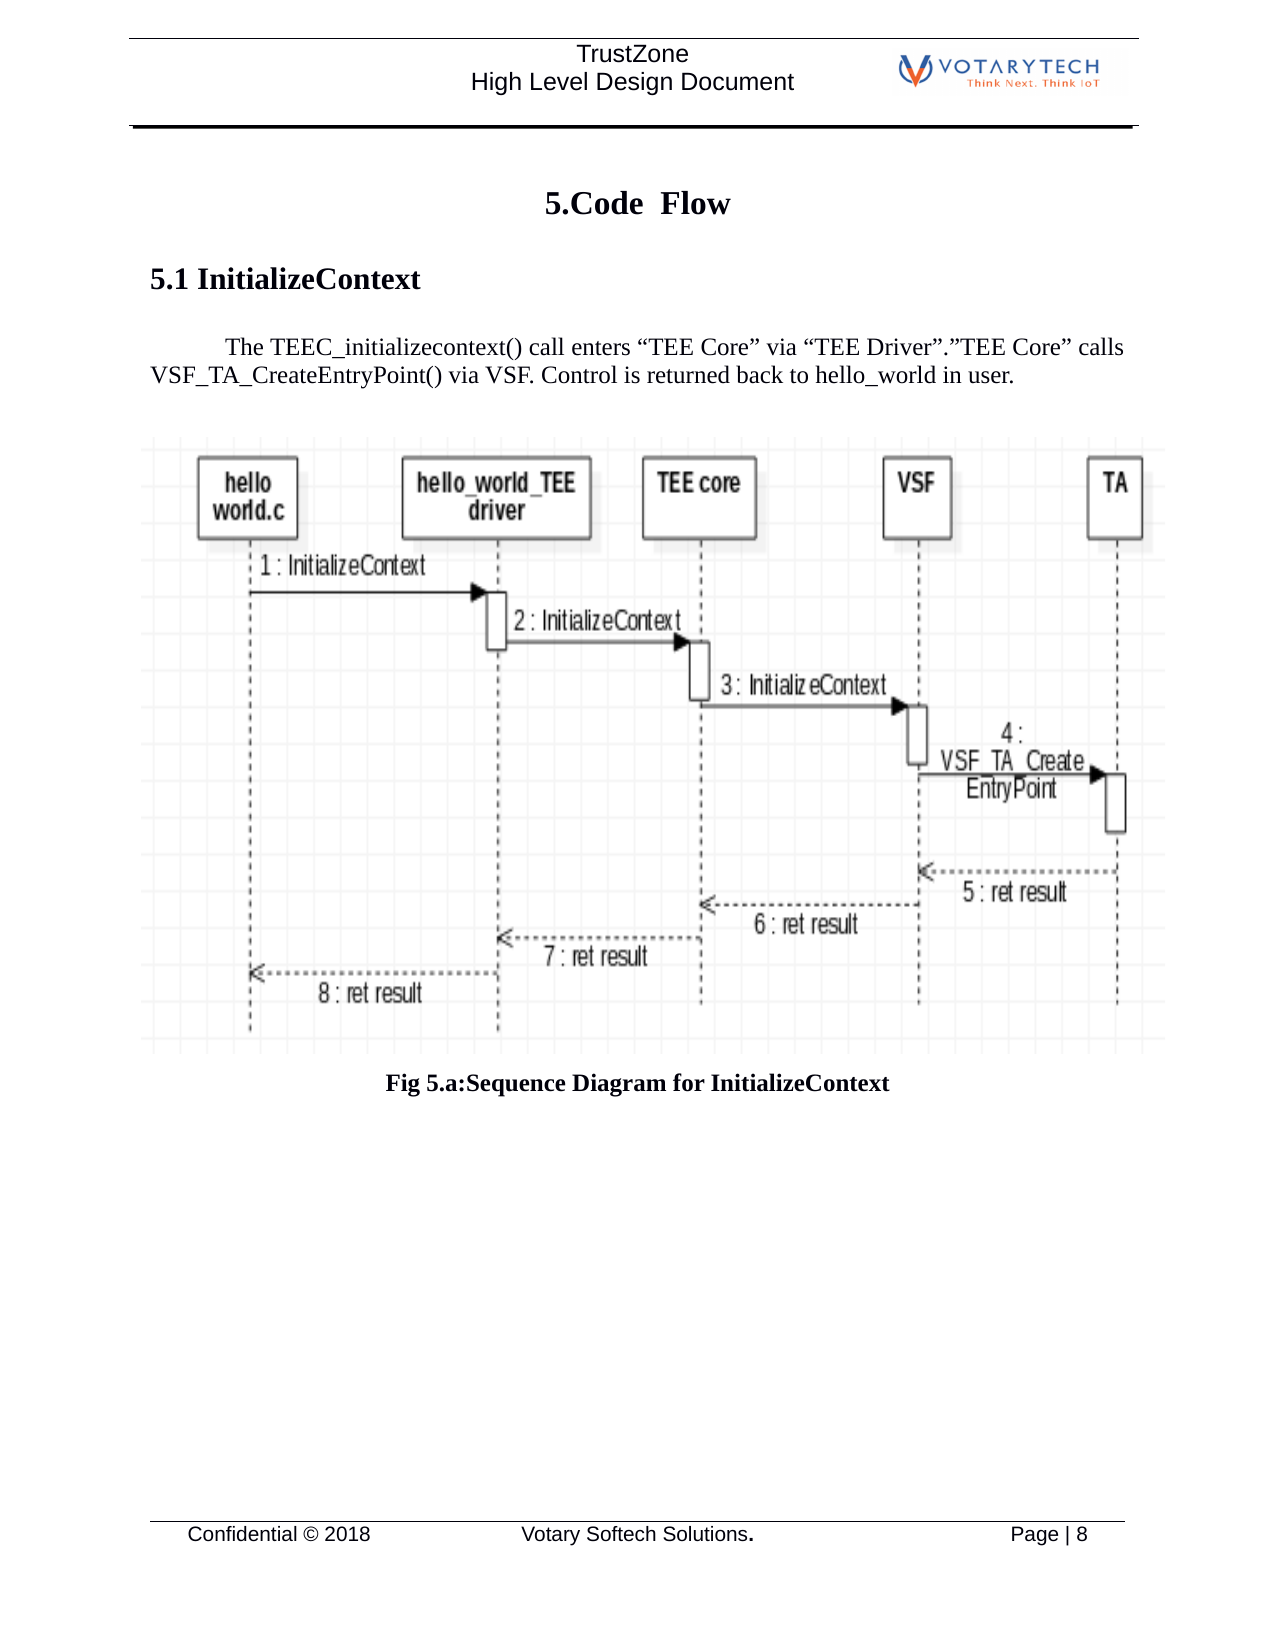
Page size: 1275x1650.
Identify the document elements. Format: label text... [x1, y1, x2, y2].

subtitle 5.1 InitializeContext [150, 260, 1125, 296]
text [150, 432, 1125, 437]
text Fig 5.a:Sequence Diagram for InitializeContext [150, 1054, 1125, 1097]
picture [892, 48, 1129, 96]
picture [141, 437, 1166, 1054]
text The TEEC_initializecontext() call enters “TEE Core” via “TEE Driver”.”TEE Core” calls VSF_TA_CreateEntryPoint() via VSF. Control is returned back to hello_world in user. [150, 332, 1125, 389]
subtitle 5.Code Flow [150, 183, 1125, 222]
